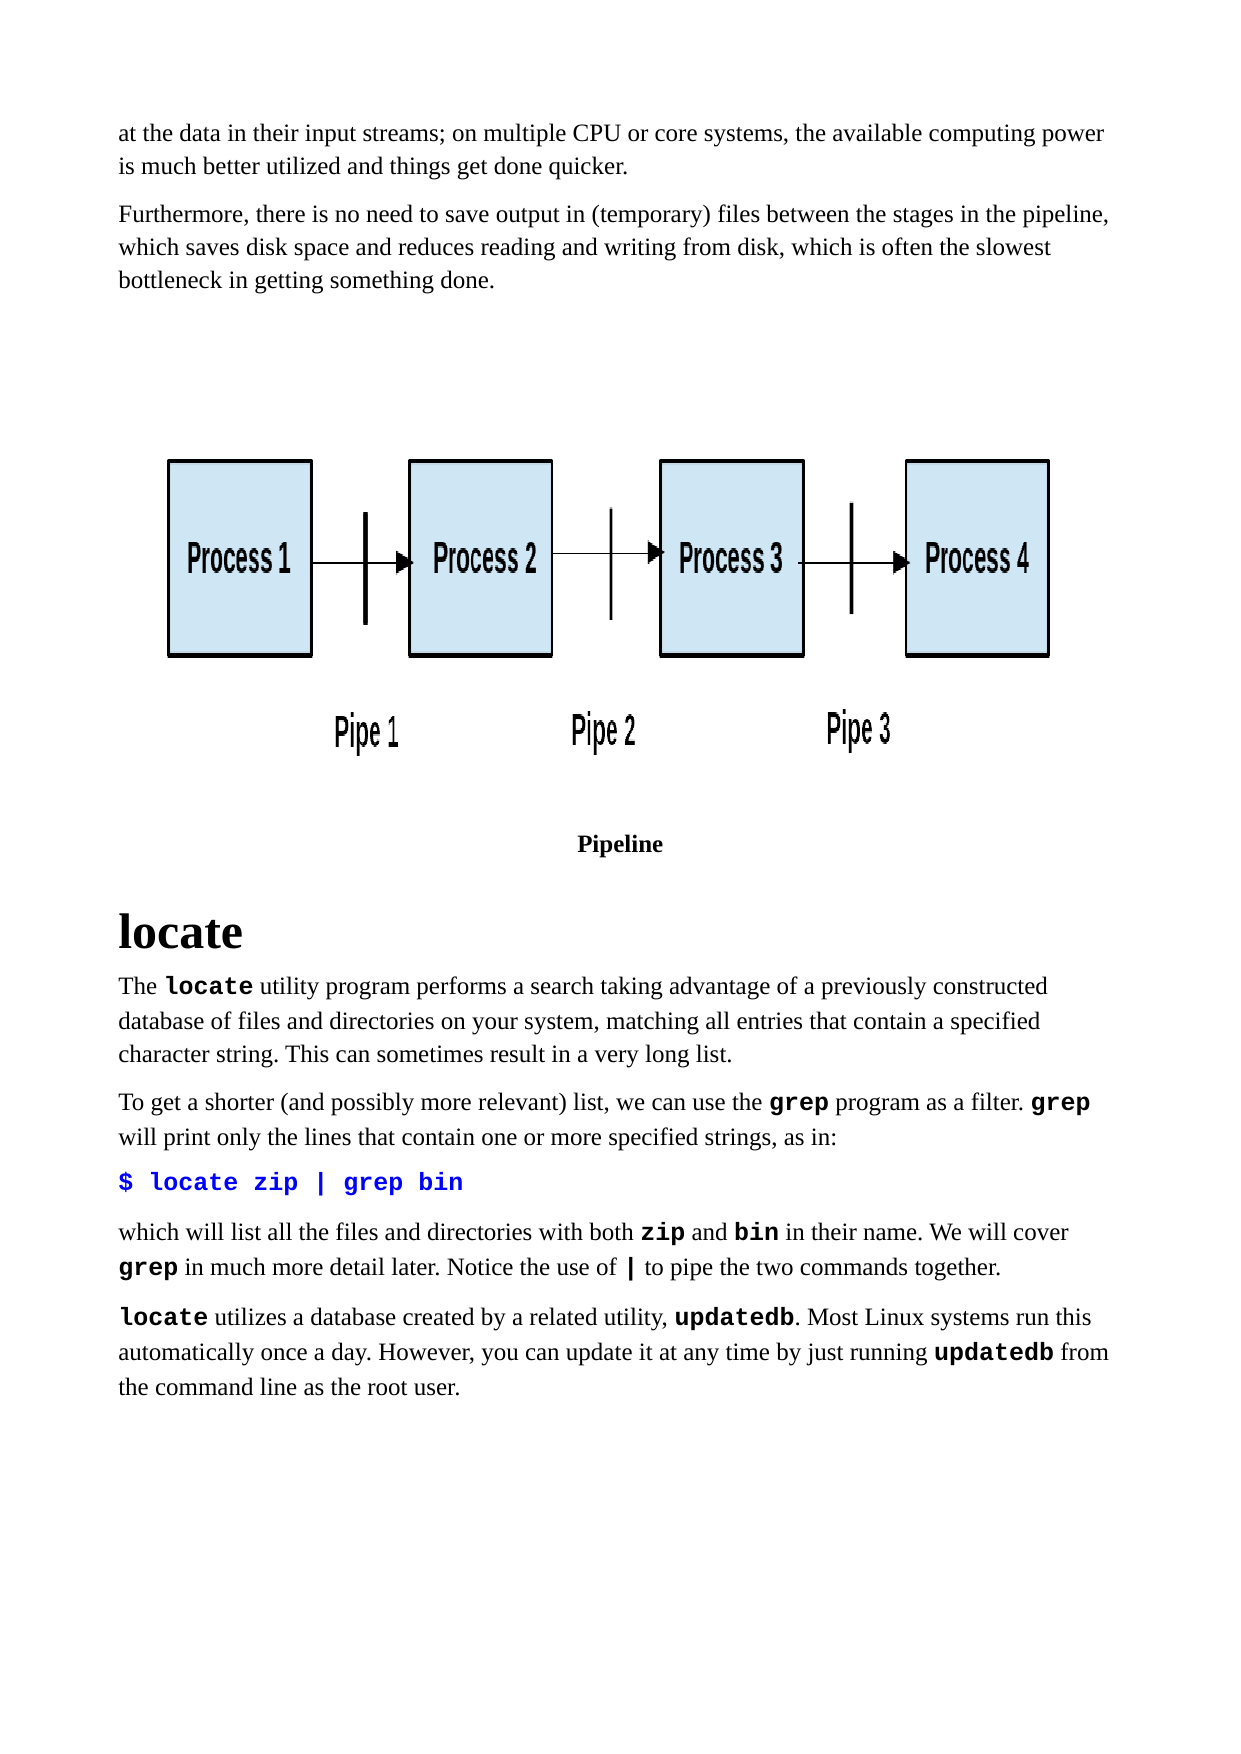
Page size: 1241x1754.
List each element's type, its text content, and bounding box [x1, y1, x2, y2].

subtitle locate [118, 901, 1122, 959]
text Pipeline [118, 829, 1122, 857]
text at the data in their input streams; on multiple CPU or core systems, the available computing power is much better utilized and things get done quicker. [118, 118, 1122, 180]
text The locate utility program performs a search taking advantage of a previously constructed database of files and directories on your system, matching all entries that contain a specified character string. This can sometimes result in a very long list. [118, 971, 1122, 1068]
text To get a shorter (and possibly more relevant) list, we can use the grep program as a filter. grep will print only the lines that contain one or more specified strings, as in: [118, 1087, 1122, 1151]
text locate utilizes a database created by a related utility, updatedb. Most Linux systems run this automatically once a day. However, you can update it at any time by just running updatedb from the command line as the root user. [118, 1302, 1122, 1401]
picture [118, 360, 1123, 810]
text which will list all the files and directories with both zip and bin in their name. We will cover grep in much more detail later. Notice the use of | to pipe the two commands together. [118, 1217, 1122, 1283]
text Furthermore, there is no need to save output in (temporary) files between the stages in the pipeline, which saves disk space and reduces reading and writing from disk, which is often the slowest bottleneck in getting something done. [118, 199, 1122, 293]
text $ locate zip | grep bin [118, 1170, 1122, 1198]
